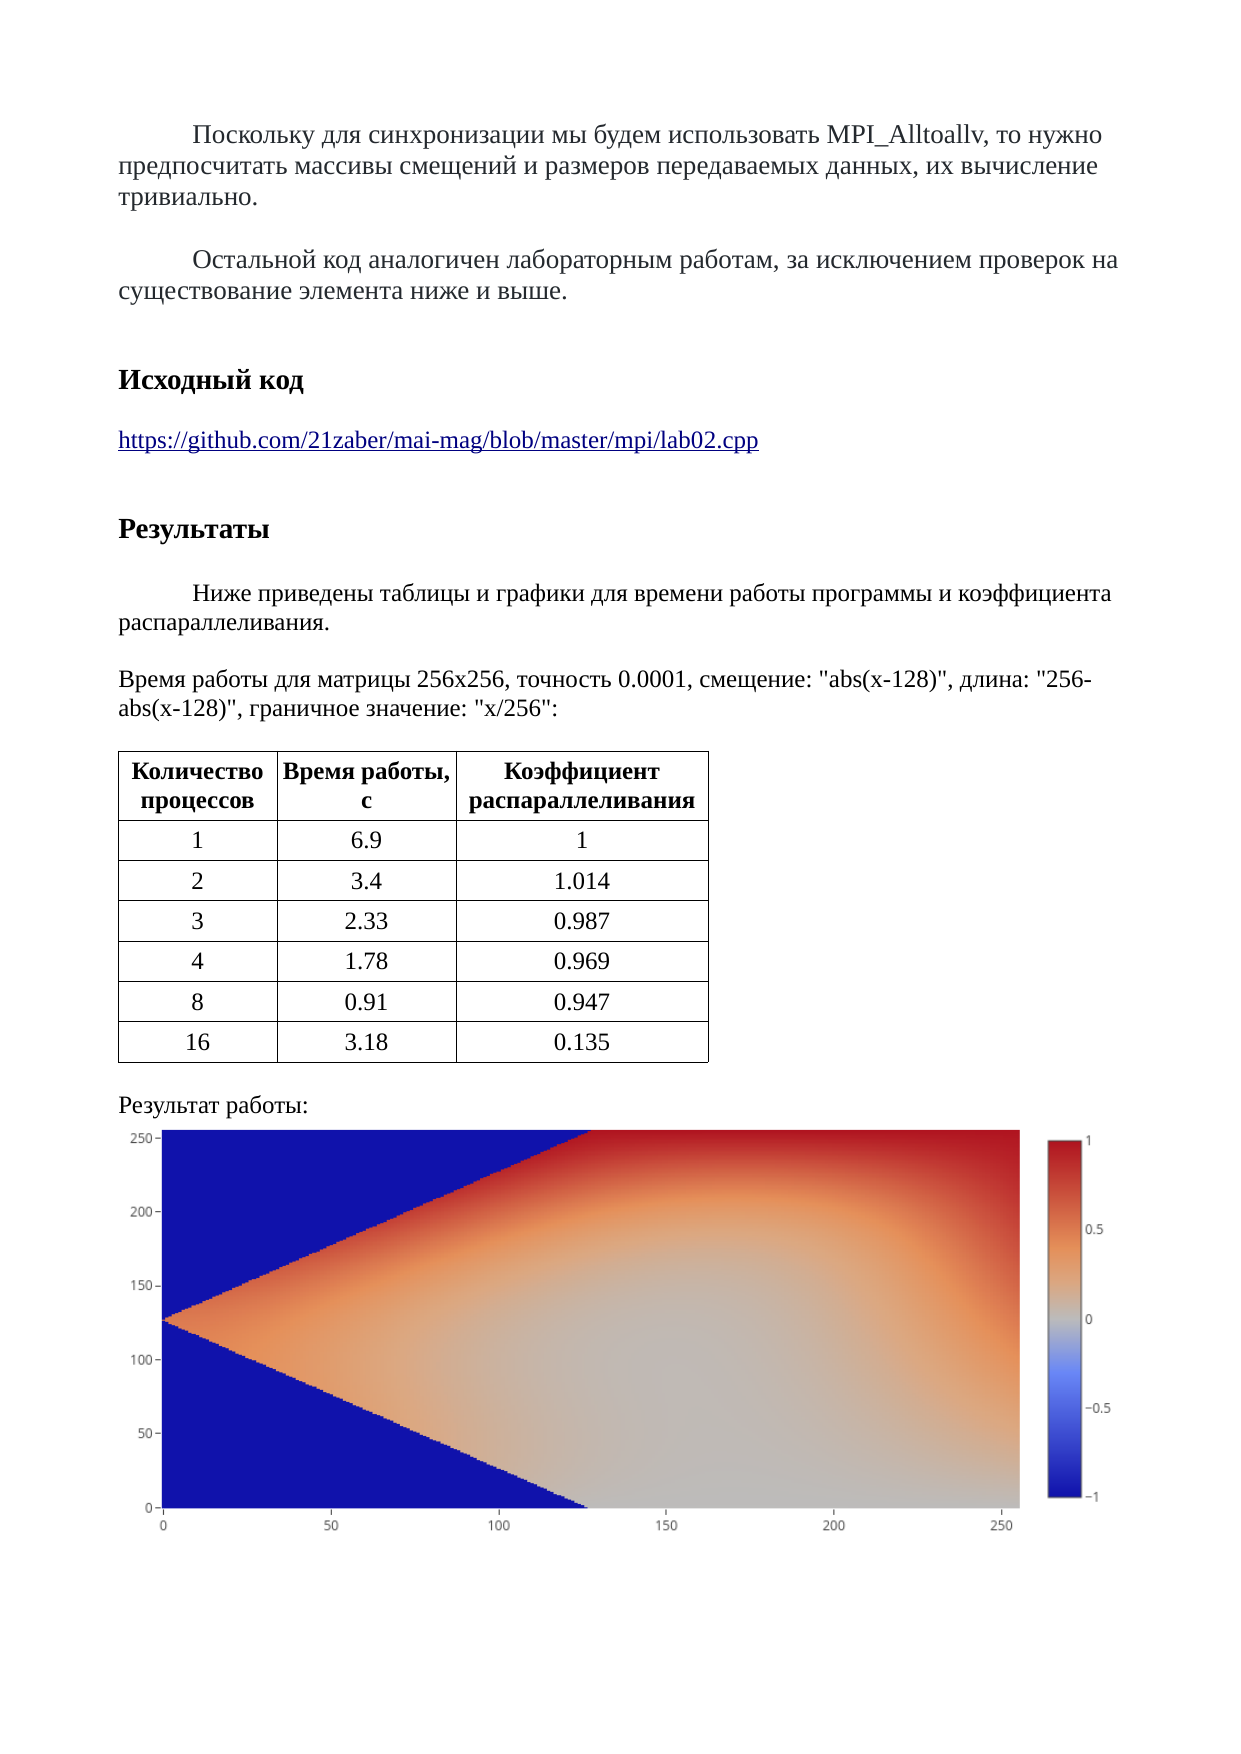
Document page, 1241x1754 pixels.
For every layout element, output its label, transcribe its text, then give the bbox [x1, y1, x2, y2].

text Ниже приведены таблицы и графики для времени работы программы и коэффициента распараллеливания. [118, 578, 1122, 636]
table_cell 0.947 [457, 982, 708, 1021]
table_cell 0.969 [457, 942, 708, 981]
text Остальной код аналогичен лабораторным работам, за исключением проверок на существование элемента ниже и выше. [118, 243, 1122, 305]
table_cell 0.987 [457, 901, 708, 941]
text Результаты [118, 511, 1122, 544]
table_cell 1.014 [457, 861, 708, 900]
text https://github.com/21zaber/mai-mag/blob/master/mpi/lab02.cpp [118, 425, 1122, 453]
text Время работы для матрицы 256x256, точность 0.0001, смещение: "abs(x-128)", длина: "256-abs(x-128)", граничное значение: "x/256": [118, 664, 1122, 722]
text Результат работы: [118, 1090, 1122, 1119]
table_header Количество процессов [119, 752, 277, 820]
table_cell 3.18 [278, 1022, 456, 1062]
table_cell 1 [457, 821, 708, 860]
table_cell 0.91 [278, 982, 456, 1021]
table_cell 3 [119, 901, 277, 941]
table_cell 0.135 [457, 1022, 708, 1062]
table_cell 8 [119, 982, 277, 1021]
table_cell 3.4 [278, 861, 456, 900]
table_cell 4 [119, 942, 277, 981]
picture [118, 1119, 1123, 1549]
table_header Время работы, c [278, 752, 456, 820]
table_cell 2.33 [278, 901, 456, 941]
table_cell 6.9 [278, 821, 456, 860]
table_cell 1 [119, 821, 277, 860]
text Исходный код [118, 362, 1122, 396]
table_header Коэффициент распараллеливания [457, 752, 708, 820]
text Поскольку для синхронизации мы будем использовать MPI_Alltoallv, то нужно предпосчитать массивы смещений и размеров передаваемых данных, их вычисление тривиально. [118, 118, 1122, 212]
table_cell 1.78 [278, 942, 456, 981]
table_cell 2 [119, 861, 277, 900]
table_cell 16 [119, 1022, 277, 1062]
